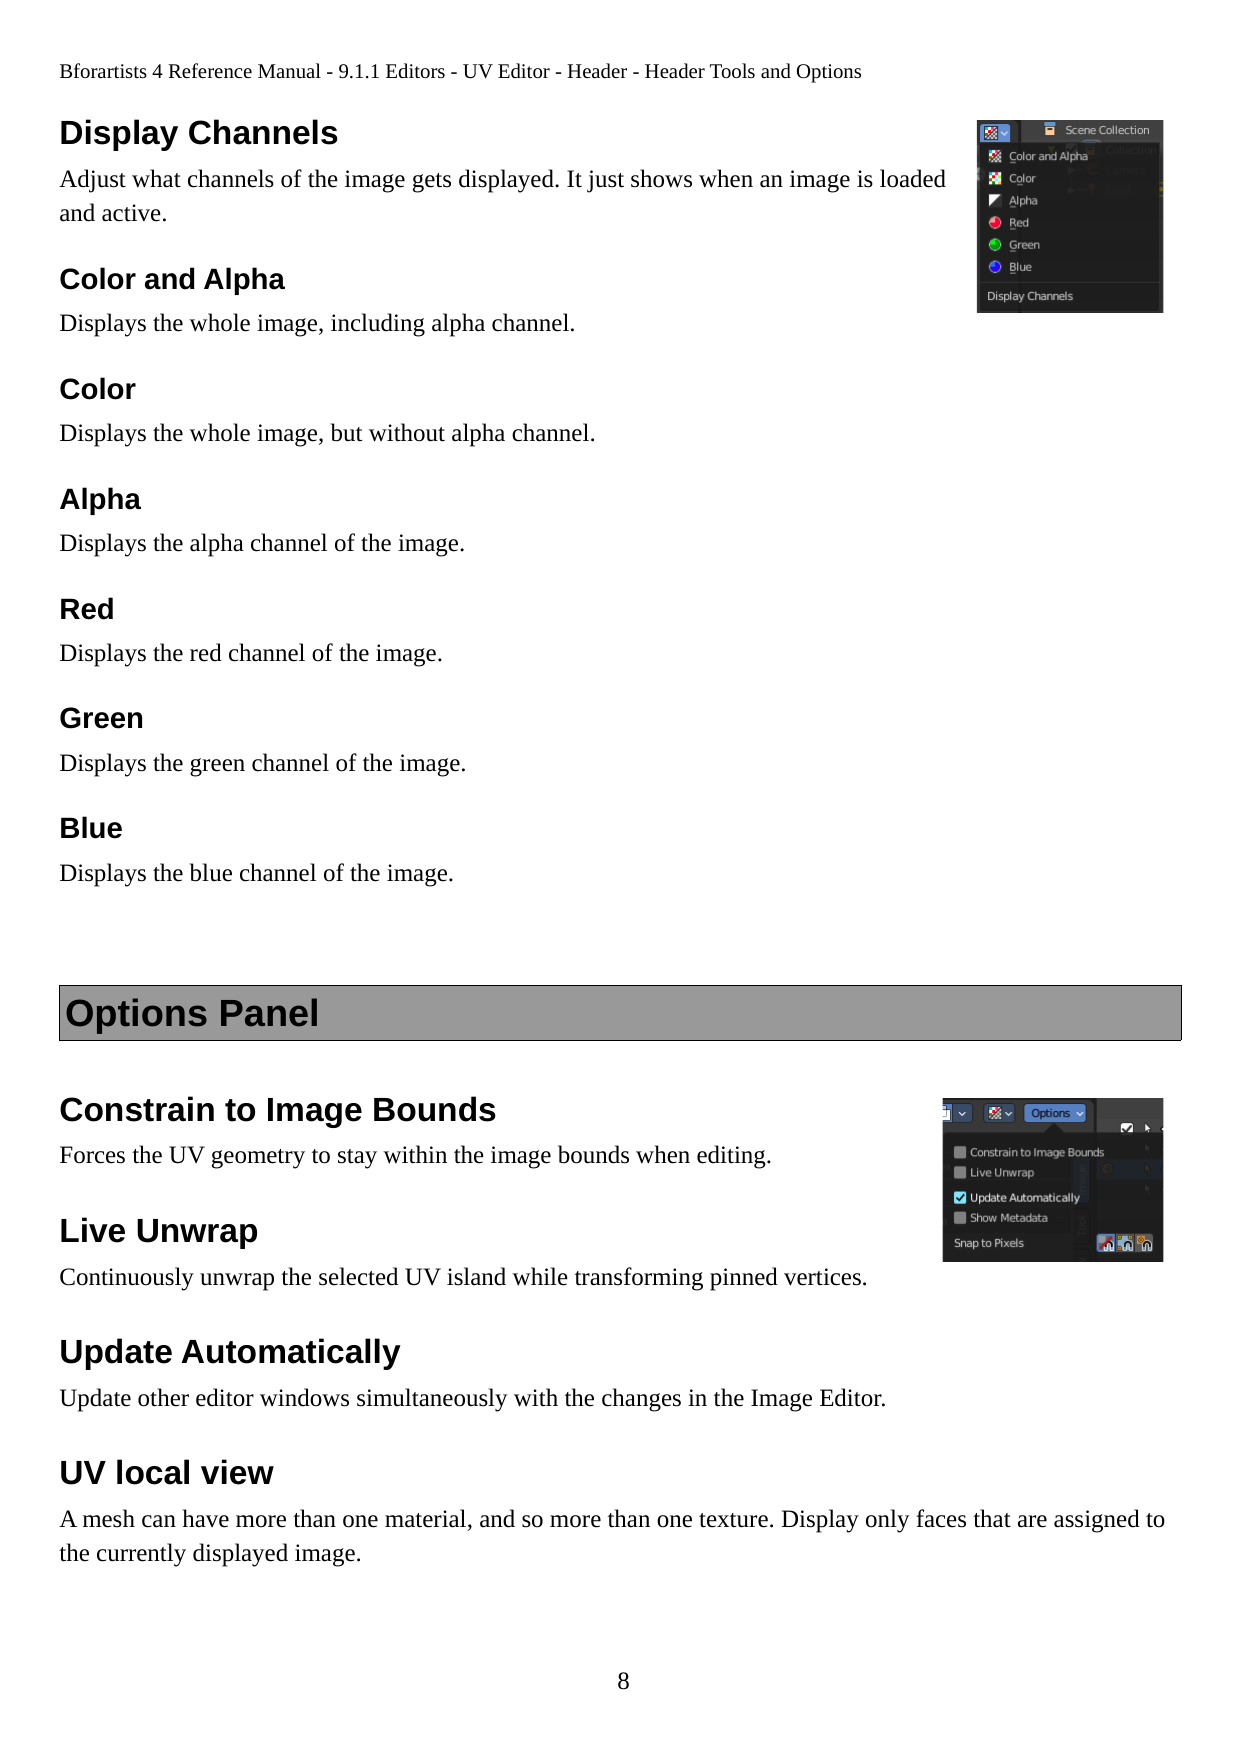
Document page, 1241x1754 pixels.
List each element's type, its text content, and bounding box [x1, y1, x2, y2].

subtitle Red [59, 592, 1181, 625]
text Continuously unwrap the selected UV island while transforming pinned vertices. [59, 1262, 1181, 1290]
subtitle Update Automatically [59, 1331, 1181, 1370]
subtitle UV local view [59, 1452, 1181, 1491]
subtitle Live Unwrap [59, 1210, 942, 1249]
picture [942, 1098, 1164, 1262]
text Displays the red channel of the image. [59, 638, 1181, 667]
subtitle Color [59, 372, 1181, 406]
subtitle Color and Alpha [59, 262, 976, 296]
subtitle Blue [59, 811, 1181, 845]
text Displays the green channel of the image. [59, 748, 1181, 776]
text Displays the alpha channel of the image. [59, 528, 1181, 557]
subtitle [1164, 1210, 1181, 1249]
text Forces the UV geometry to stay within the image bounds when editing. [59, 1141, 942, 1169]
table_header Options Panel [60, 986, 1181, 1040]
subtitle Green [59, 701, 1181, 735]
text Update other editor windows simultaneously with the changes in the Image Editor. [59, 1383, 1181, 1411]
subtitle Display Channels [59, 113, 1181, 151]
picture [976, 120, 1164, 313]
text Adjust what channels of the image gets displayed. It just shows when an image is loaded and active. [59, 164, 976, 227]
subtitle Constrain to Image Bounds [59, 1089, 1181, 1128]
text Displays the whole image, but without alpha channel. [59, 418, 1181, 447]
subtitle [1164, 262, 1181, 296]
text Displays the whole image, including alpha channel. [59, 308, 1181, 337]
text Displays the blue channel of the image. [59, 858, 1181, 886]
subtitle Alpha [59, 482, 1181, 515]
text A mesh can have more than one material, and so more than one texture. Display only faces that are assigned to the currently displayed image. [59, 1504, 1181, 1567]
